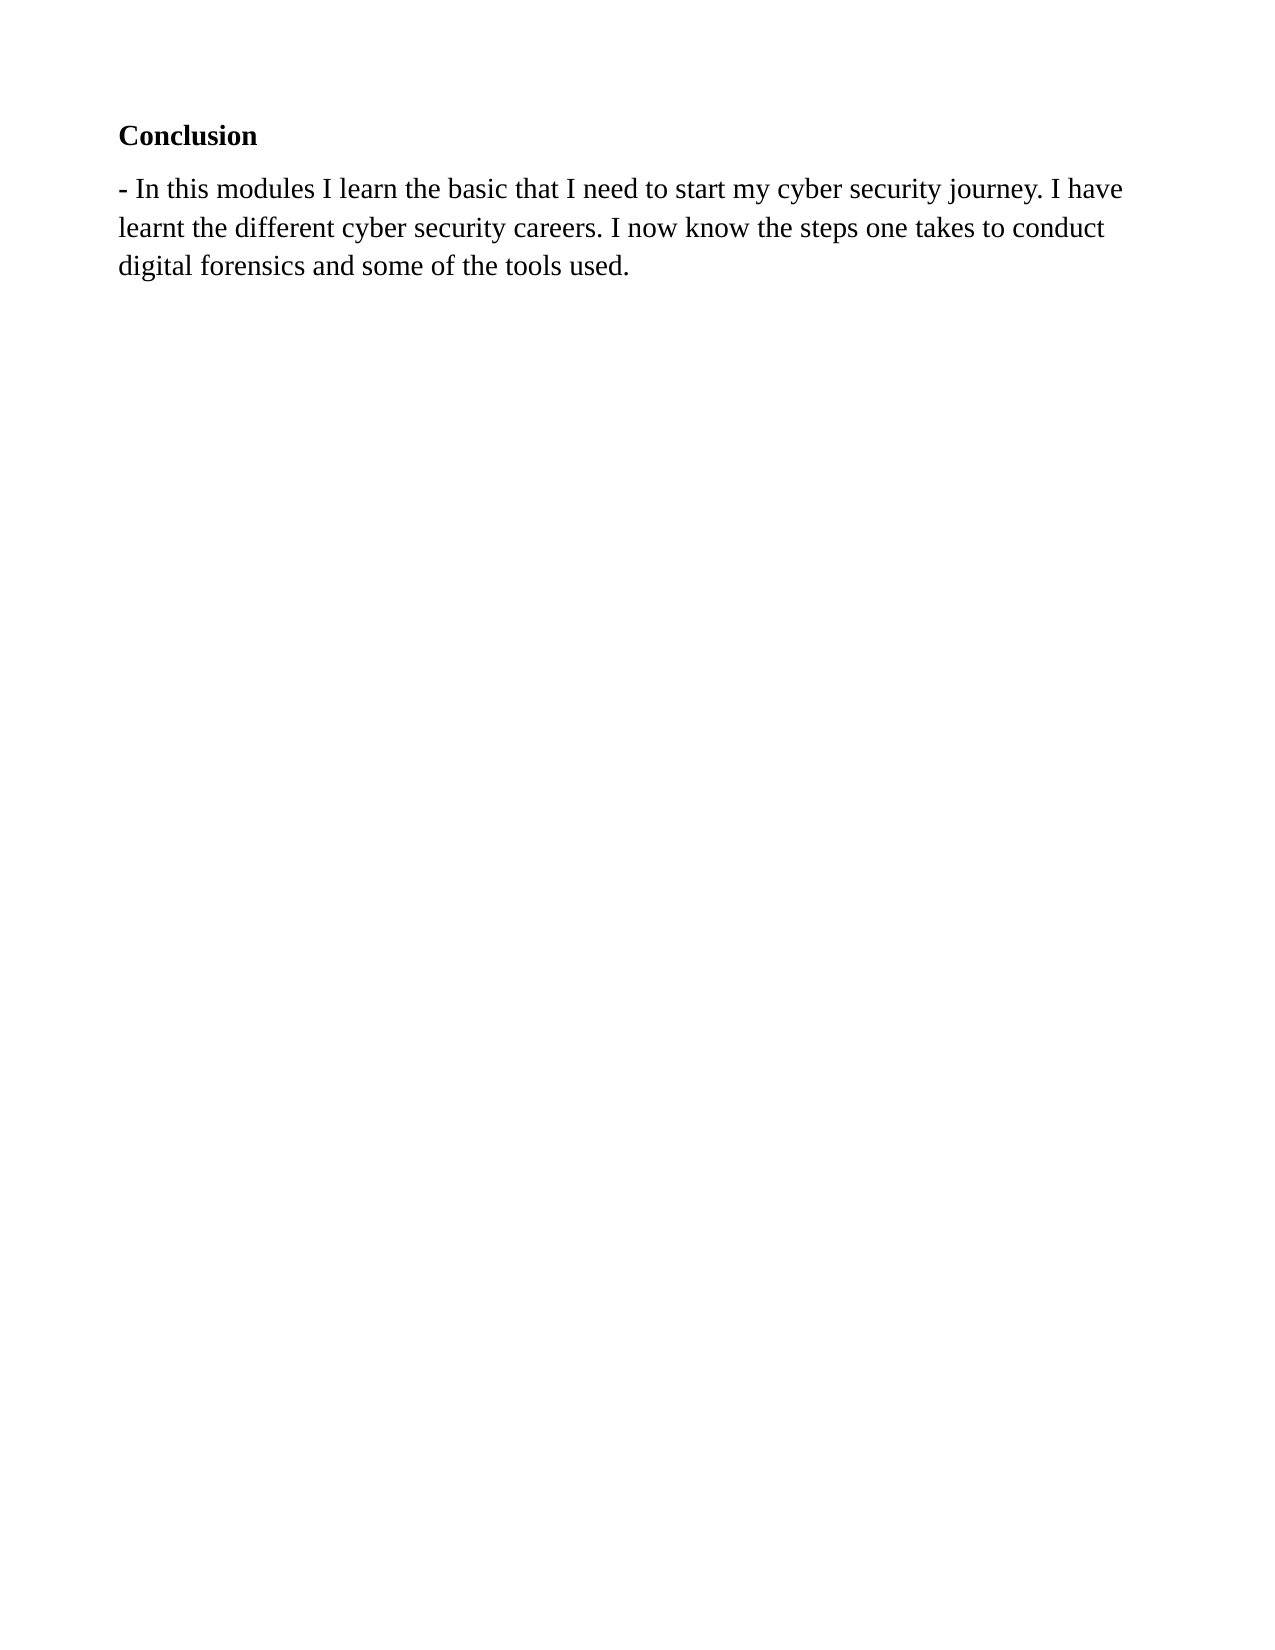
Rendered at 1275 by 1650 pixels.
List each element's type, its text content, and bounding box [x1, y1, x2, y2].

text Conclusion [118, 118, 1157, 152]
text - In this modules I learn the basic that I need to start my cyber security journey. I have learnt the different cyber security careers. I now know the steps one takes to conduct digital forensics and some of the tools used. [118, 171, 1157, 282]
